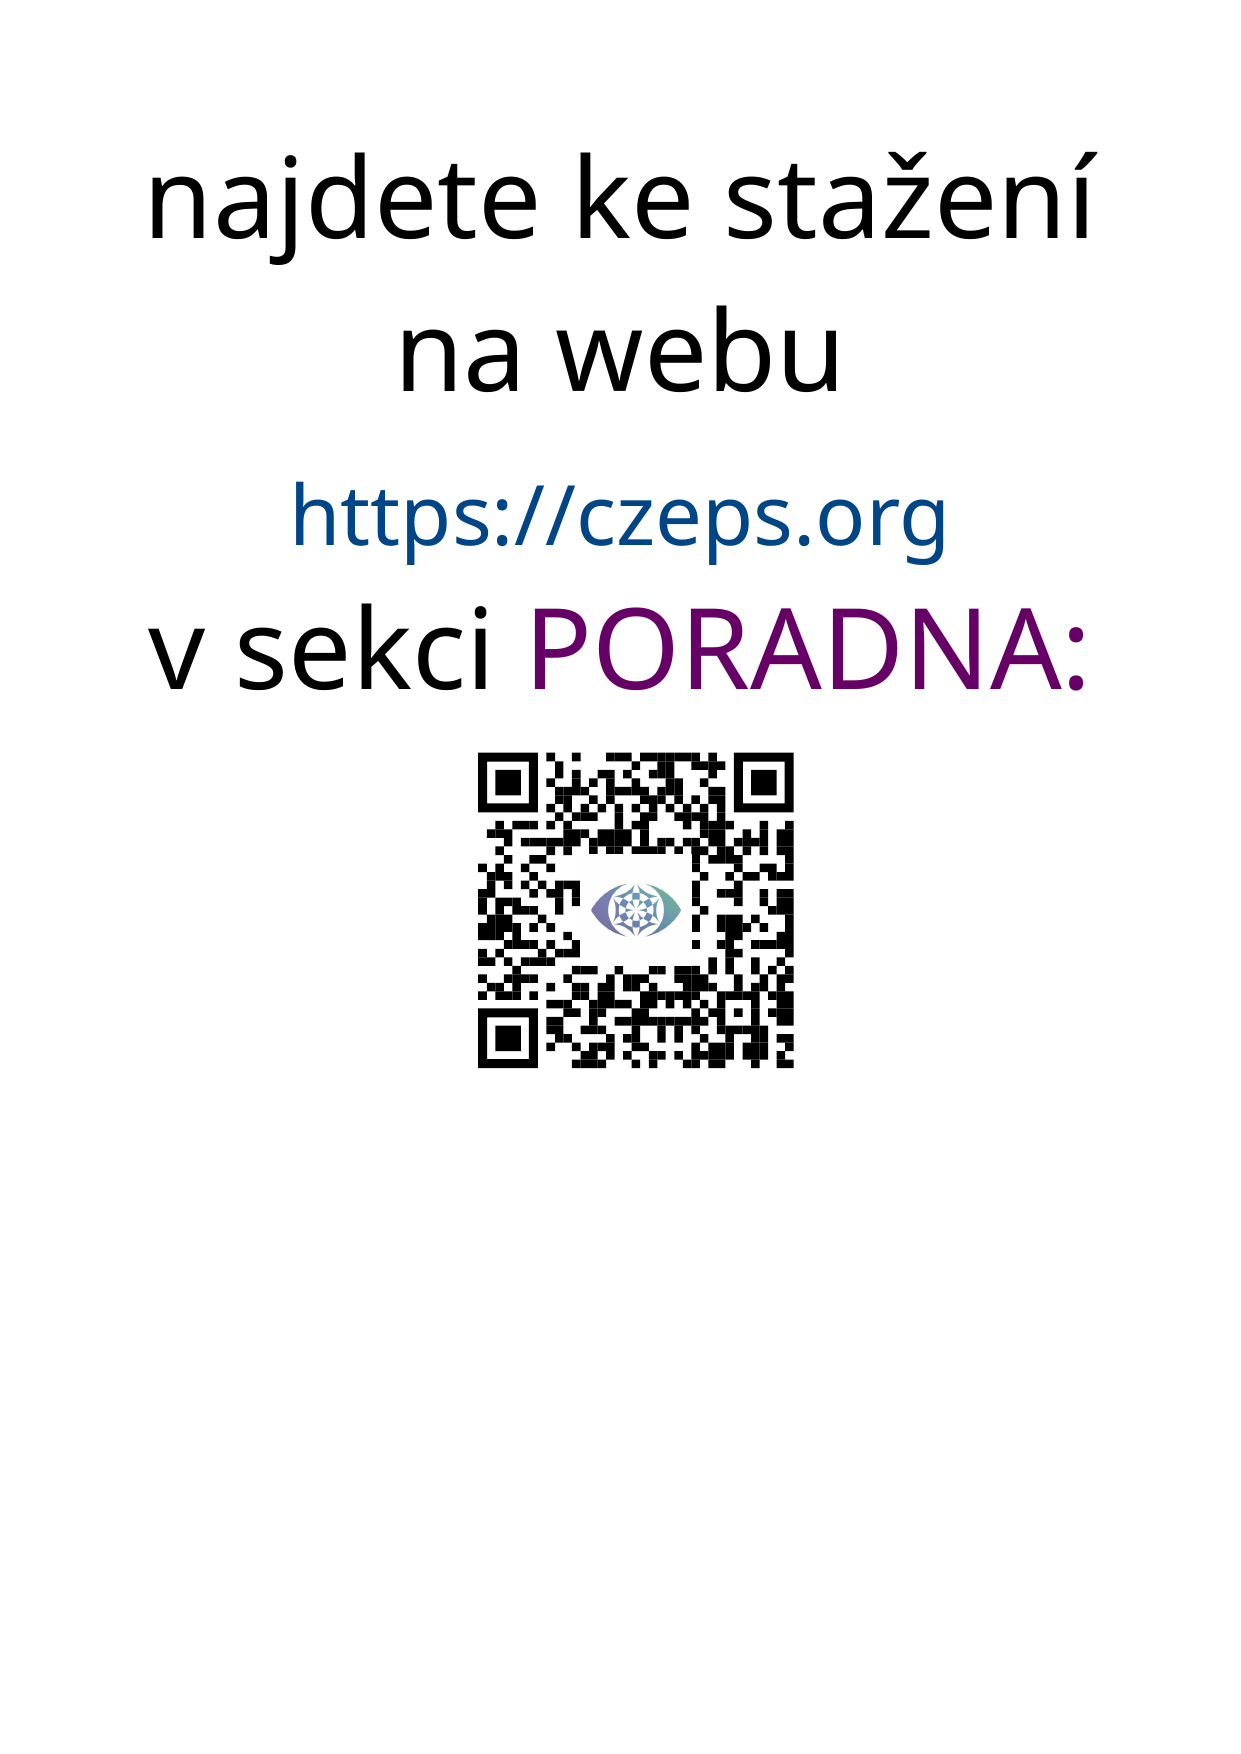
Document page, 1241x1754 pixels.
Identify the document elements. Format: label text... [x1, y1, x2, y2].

text v sekci PORADNA: [118, 569, 1122, 723]
text https://czeps.org [118, 456, 1122, 569]
text najdete ke stažení [118, 118, 1122, 271]
text na webu [118, 271, 1122, 424]
